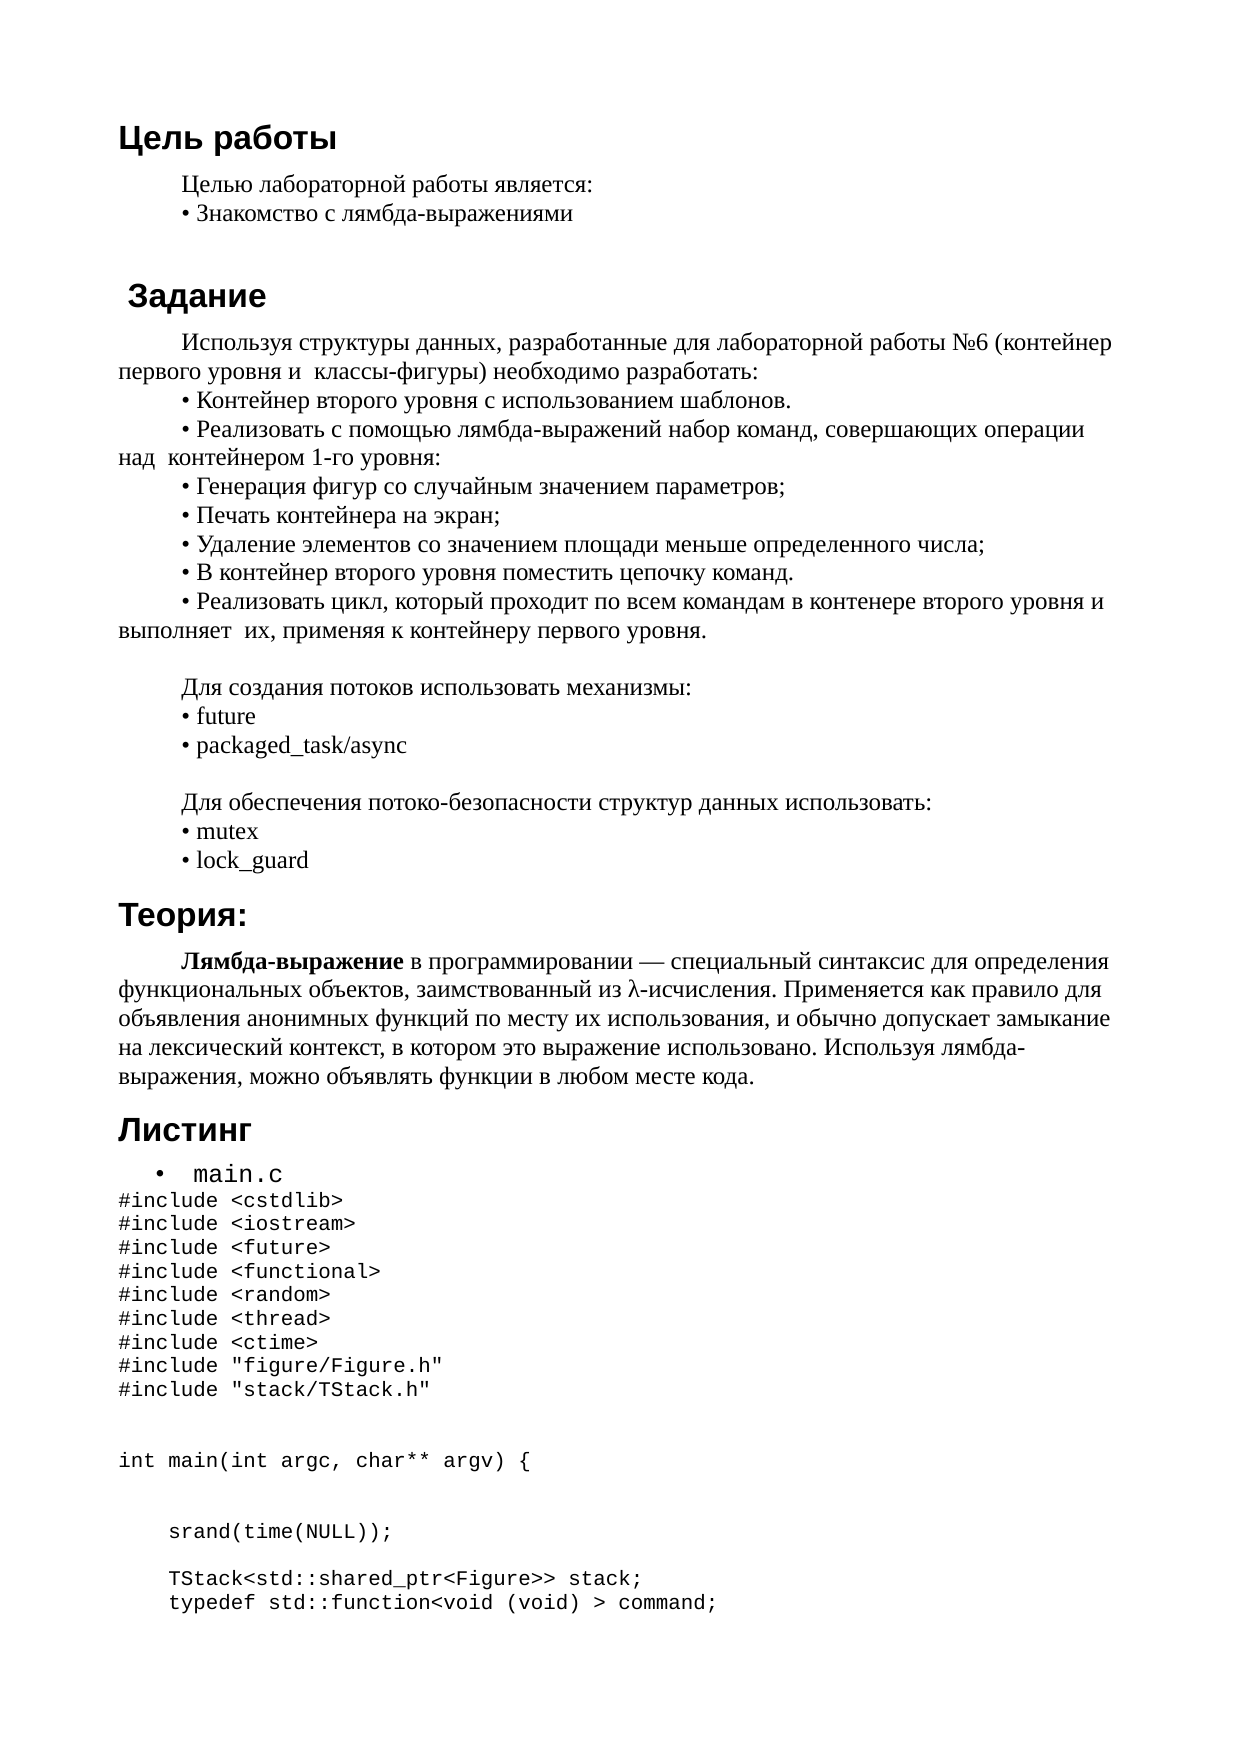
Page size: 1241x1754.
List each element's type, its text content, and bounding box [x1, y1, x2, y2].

text #include <random> [118, 1284, 1122, 1308]
text • packaged_task/async [118, 730, 1122, 759]
list main.c [156, 1161, 1122, 1190]
subtitle Листинг [118, 1110, 1122, 1149]
text #include <iostream> [118, 1213, 1122, 1237]
text #include "figure/Figure.h" [118, 1355, 1122, 1379]
text Лямбда-выражение в программировании — специальный синтаксис для определения функциональных объектов, заимствованный из λ-исчисления. Применяется как правило для объявления анонимных функций по месту их использования, и обычно допускает замыкание на лексический контекст, в котором это выражение использовано. Используя лямбда-выражения, можно объявлять функции в любом месте кода. [118, 946, 1122, 1089]
text typedef std::function<void (void) > command; [118, 1592, 1122, 1615]
text • В контейнер второго уровня поместить цепочку команд. [118, 557, 1122, 586]
subtitle Теория: [118, 894, 1122, 933]
text #include <future> [118, 1237, 1122, 1261]
text Используя структуры данных, разработанные для лабораторной работы №6 (контейнер первого уровня и классы-фигуры) необходимо разработать: [118, 327, 1122, 385]
subtitle Цель работы [118, 118, 1122, 157]
text int main(int argc, char** argv) { [118, 1450, 1122, 1473]
text srand(time(NULL)); [118, 1521, 1122, 1544]
text Целью лабораторной работы является: [118, 169, 1122, 198]
text • future [118, 701, 1122, 730]
text • Генерация фигур со случайным значением параметров; [118, 471, 1122, 500]
text • Знакомство с лямбда-выражениями [118, 198, 1122, 227]
text • Удаление элементов со значением площади меньше определенного числа; [118, 529, 1122, 557]
text • Реализовать с помощью лямбда-выражений набор команд, совершающих операции над контейнером 1-го уровня: [118, 414, 1122, 471]
text • mutex [118, 816, 1122, 845]
text • lock_guard [118, 845, 1122, 874]
text • Печать контейнера на экран; [118, 500, 1122, 529]
text #include <cstdlib> [118, 1190, 1122, 1213]
text #include "stack/TStack.h" [118, 1379, 1122, 1403]
text TStack<std::shared_ptr<Figure>> stack; [118, 1568, 1122, 1592]
text #include <ctime> [118, 1332, 1122, 1355]
text • Реализовать цикл, который проходит по всем командам в контенере второго уровня и выполняет их, применяя к контейнеру первого уровня. [118, 586, 1122, 644]
subtitle Задание [118, 276, 1122, 315]
text Для обеспечения потоко-безопасности структур данных использовать: [118, 787, 1122, 816]
text Для создания потоков использовать механизмы: [118, 672, 1122, 701]
text #include <thread> [118, 1308, 1122, 1332]
text • Контейнер второго уровня с использованием шаблонов. [118, 385, 1122, 414]
text #include <functional> [118, 1261, 1122, 1284]
